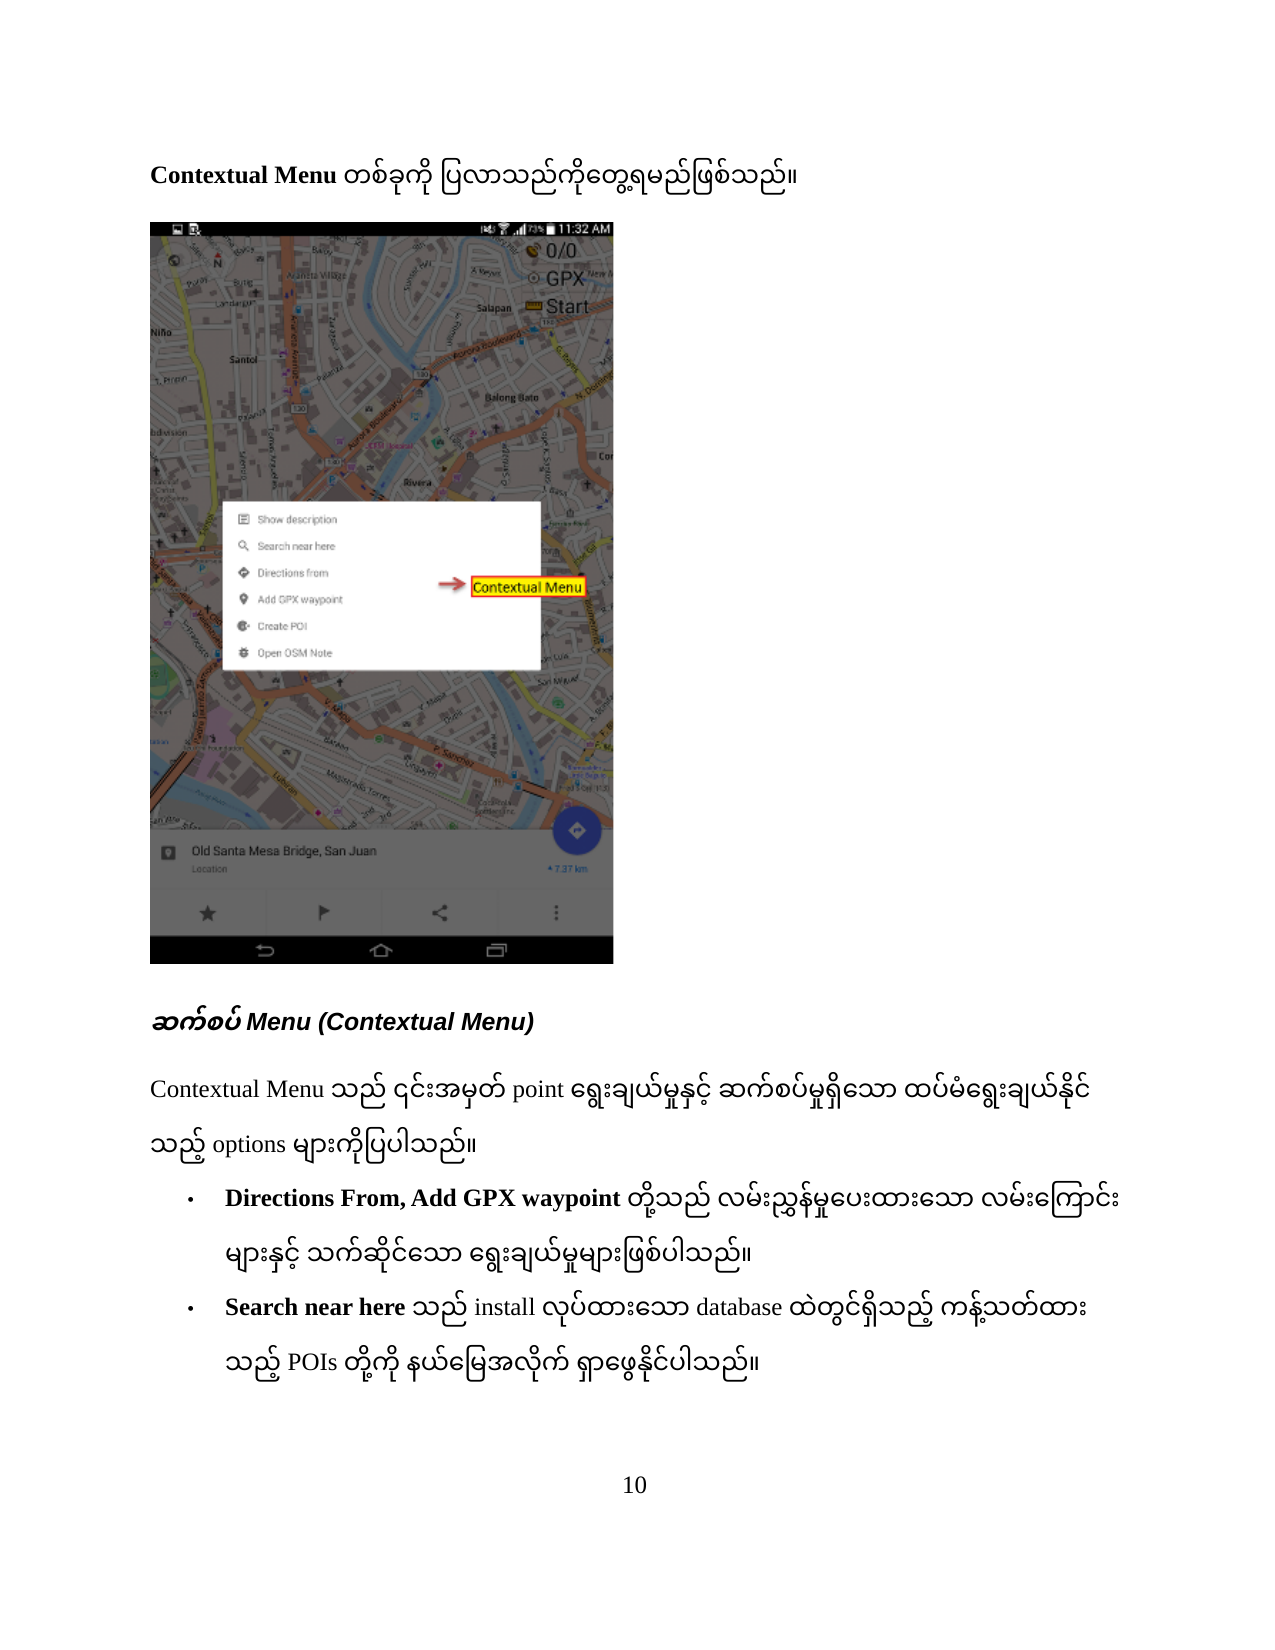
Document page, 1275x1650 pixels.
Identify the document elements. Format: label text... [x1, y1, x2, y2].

subtitle ဆက်စပ် Menu (Contextual Menu) [150, 998, 1125, 1052]
list Directions From, Add GPX waypoint တို့သည် လမ်းညွှန်မှုပေးထားသော လမ်းကြောင်း များနှင့် သက်ဆိုင်သော ရွေးချယ်မှုများဖြစ်ပါသည်။ [187, 1173, 1125, 1283]
text Contextual Menu တစ်ခုကို ပြလာသည်ကိုတွေ့ရမည်ဖြစ်သည်။ [150, 150, 1125, 204]
list Search near here သည် install လုပ်ထားသော database ထဲတွင်ရှိသည့် ကန့်သတ်ထားသည့် POIs တို့ကို နယ်မြေအလိုက် ရှာဖွေနိုင်ပါသည်။ [187, 1283, 1125, 1392]
picture [150, 222, 614, 964]
text Contextual Menu သည် ၎င်းအမှတ် point ရွေးချယ်မှုနှင့် ဆက်စပ်မှုရှိသော ထပ်မံရွေးချယ်နိုင်သည့် options များကိုပြပါသည်။ [150, 1064, 1125, 1173]
